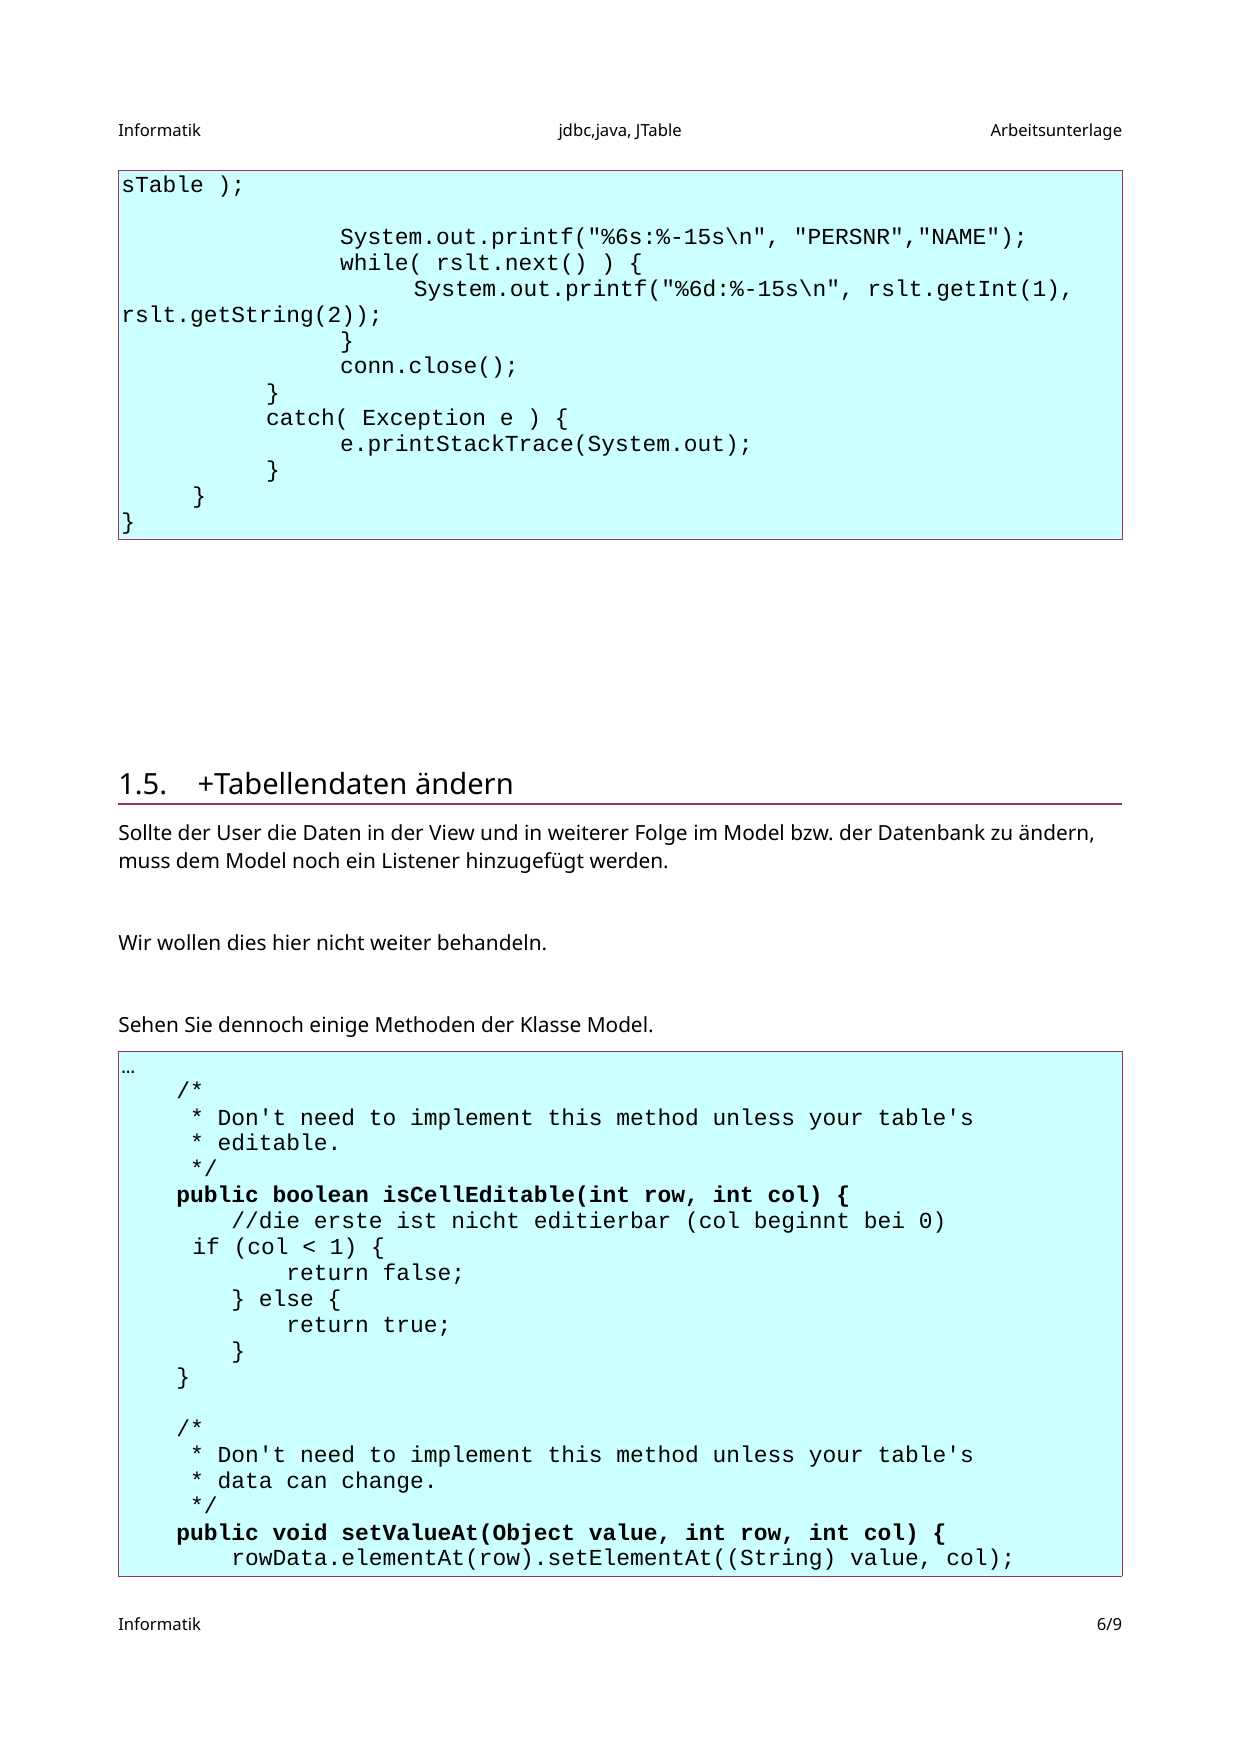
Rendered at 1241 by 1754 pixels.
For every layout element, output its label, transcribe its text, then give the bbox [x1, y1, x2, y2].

text } [119, 378, 1122, 404]
text while( rslt.next() ) { [119, 248, 1122, 274]
text * editable. [119, 1129, 1122, 1155]
text * Don't need to implement this method unless your table's [119, 1103, 1122, 1129]
text sTable ); [119, 171, 1122, 196]
text if (col < 1) { [119, 1232, 1122, 1258]
text Sehen Sie dennoch einige Methoden der Klasse Model. [118, 1010, 1122, 1038]
text */ [119, 1155, 1122, 1181]
text */ [119, 1492, 1122, 1518]
text return false; [119, 1258, 1122, 1284]
text * data can change. [119, 1466, 1122, 1492]
text catch( Exception e ) { [119, 404, 1122, 430]
text public void setValueAt(Object value, int row, int col) { [119, 1518, 1122, 1544]
text } [119, 326, 1122, 352]
text System.out.printf("%6s:%-15s\n", "PERSNR","NAME"); [119, 222, 1122, 248]
text } [119, 482, 1122, 507]
text Wir wollen dies hier nicht weiter behandeln. [118, 928, 1122, 957]
text conn.close(); [119, 352, 1122, 378]
subtitle +Tabellendaten ändern [118, 763, 1122, 803]
text } [119, 1336, 1122, 1362]
text /* [119, 1077, 1122, 1103]
text Sollte der User die Daten in der View und in weiterer Folge im Model bzw. der Datenbank zu ändern, muss dem Model noch ein Listener hinzugefügt werden. [118, 818, 1122, 875]
text } [119, 507, 1122, 539]
text //die erste ist nicht editierbar (col beginnt bei 0) [119, 1207, 1122, 1232]
text * Don't need to implement this method unless your table's [119, 1440, 1122, 1466]
text e.printStackTrace(System.out); [119, 430, 1122, 456]
text } [119, 1362, 1122, 1388]
text System.out.printf("%6d:%-15s\n", rslt.getInt(1), rslt.getString(2)); [119, 274, 1122, 326]
text … [119, 1052, 1122, 1077]
text /* [119, 1414, 1122, 1440]
text } [119, 456, 1122, 482]
text public boolean isCellEditable(int row, int col) { [119, 1181, 1122, 1207]
text return true; [119, 1310, 1122, 1336]
text } else { [119, 1284, 1122, 1310]
text rowData.elementAt(row).setElementAt((String) value, col); [119, 1544, 1122, 1576]
